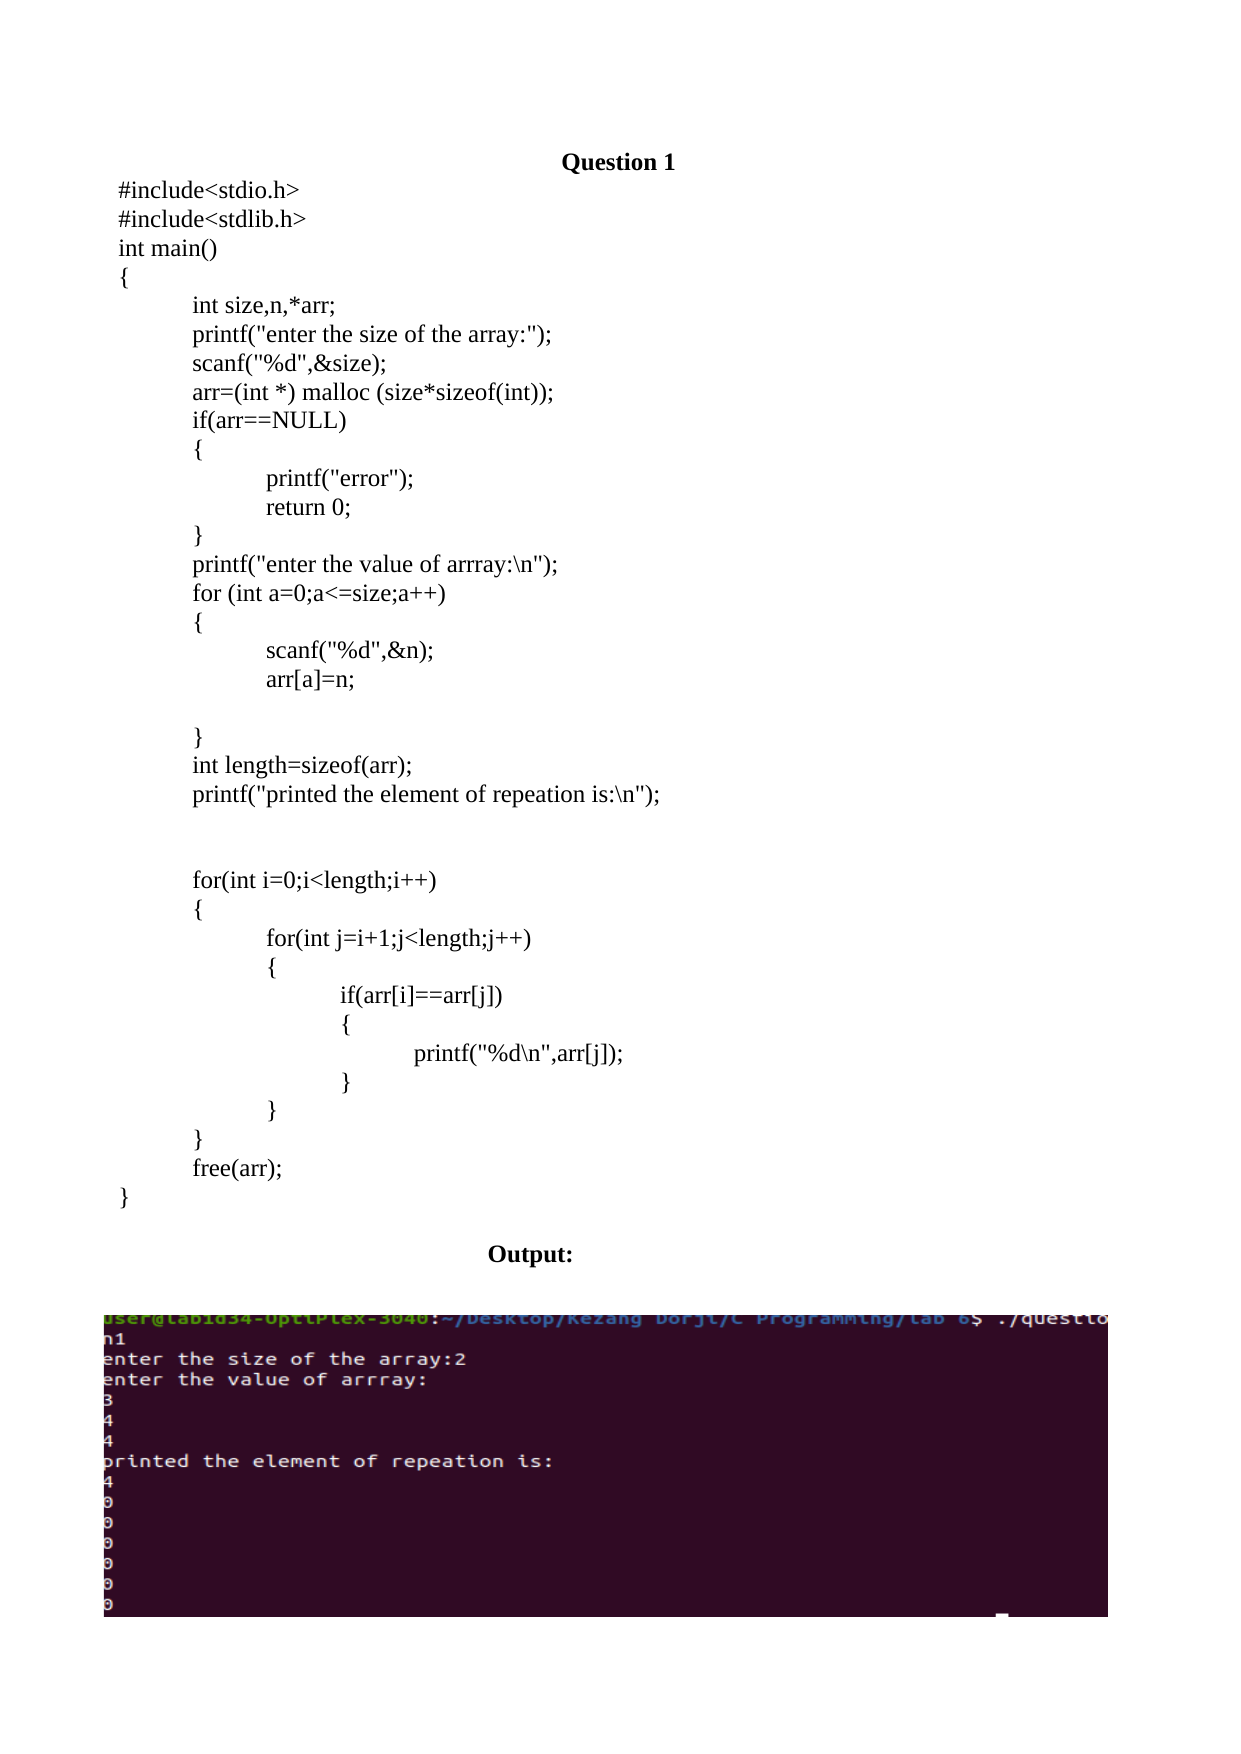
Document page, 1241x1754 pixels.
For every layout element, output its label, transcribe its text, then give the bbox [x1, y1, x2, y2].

text printf("error"); [118, 463, 1122, 492]
text Question 1 [118, 147, 1122, 176]
text #include<stdlib.h> [118, 204, 1122, 233]
text } [118, 1182, 1122, 1211]
text if(arr==NULL) [118, 406, 1122, 434]
text int size,n,*arr; [118, 291, 1122, 319]
text int main() [118, 233, 1122, 262]
text scanf("%d",&size); [118, 348, 1122, 377]
text if(arr[i]==arr[j]) [118, 981, 1122, 1009]
text #include<stdio.h> [118, 176, 1122, 204]
text arr=(int *) malloc (size*sizeof(int)); [118, 377, 1122, 406]
text for(int j=i+1;j<length;j++) [118, 923, 1122, 952]
text printf("printed the element of repeation is:\n"); [118, 779, 1122, 808]
text } [118, 1124, 1122, 1153]
text scanf("%d",&n); [118, 636, 1122, 664]
text for(int i=0;i<length;i++) [118, 866, 1122, 894]
text Output: [118, 1239, 1122, 1268]
text return 0; [118, 492, 1122, 521]
picture [103, 1315, 1108, 1617]
text int length=sizeof(arr); [118, 751, 1122, 779]
text printf("%d\n",arr[j]); [118, 1038, 1122, 1067]
text printf("enter the size of the array:"); [118, 319, 1122, 348]
text { [118, 434, 1122, 463]
text } [118, 521, 1122, 549]
text { [118, 952, 1122, 981]
text { [118, 894, 1122, 923]
text printf("enter the value of arrray:\n"); [118, 549, 1122, 578]
text arr[a]=n; [118, 664, 1122, 693]
text } [118, 722, 1122, 751]
text { [118, 1009, 1122, 1038]
text { [118, 607, 1122, 636]
text { [118, 262, 1122, 291]
text for (int a=0;a<=size;a++) [118, 578, 1122, 607]
text } [118, 1096, 1122, 1124]
text free(arr); [118, 1153, 1122, 1182]
text } [118, 1067, 1122, 1096]
